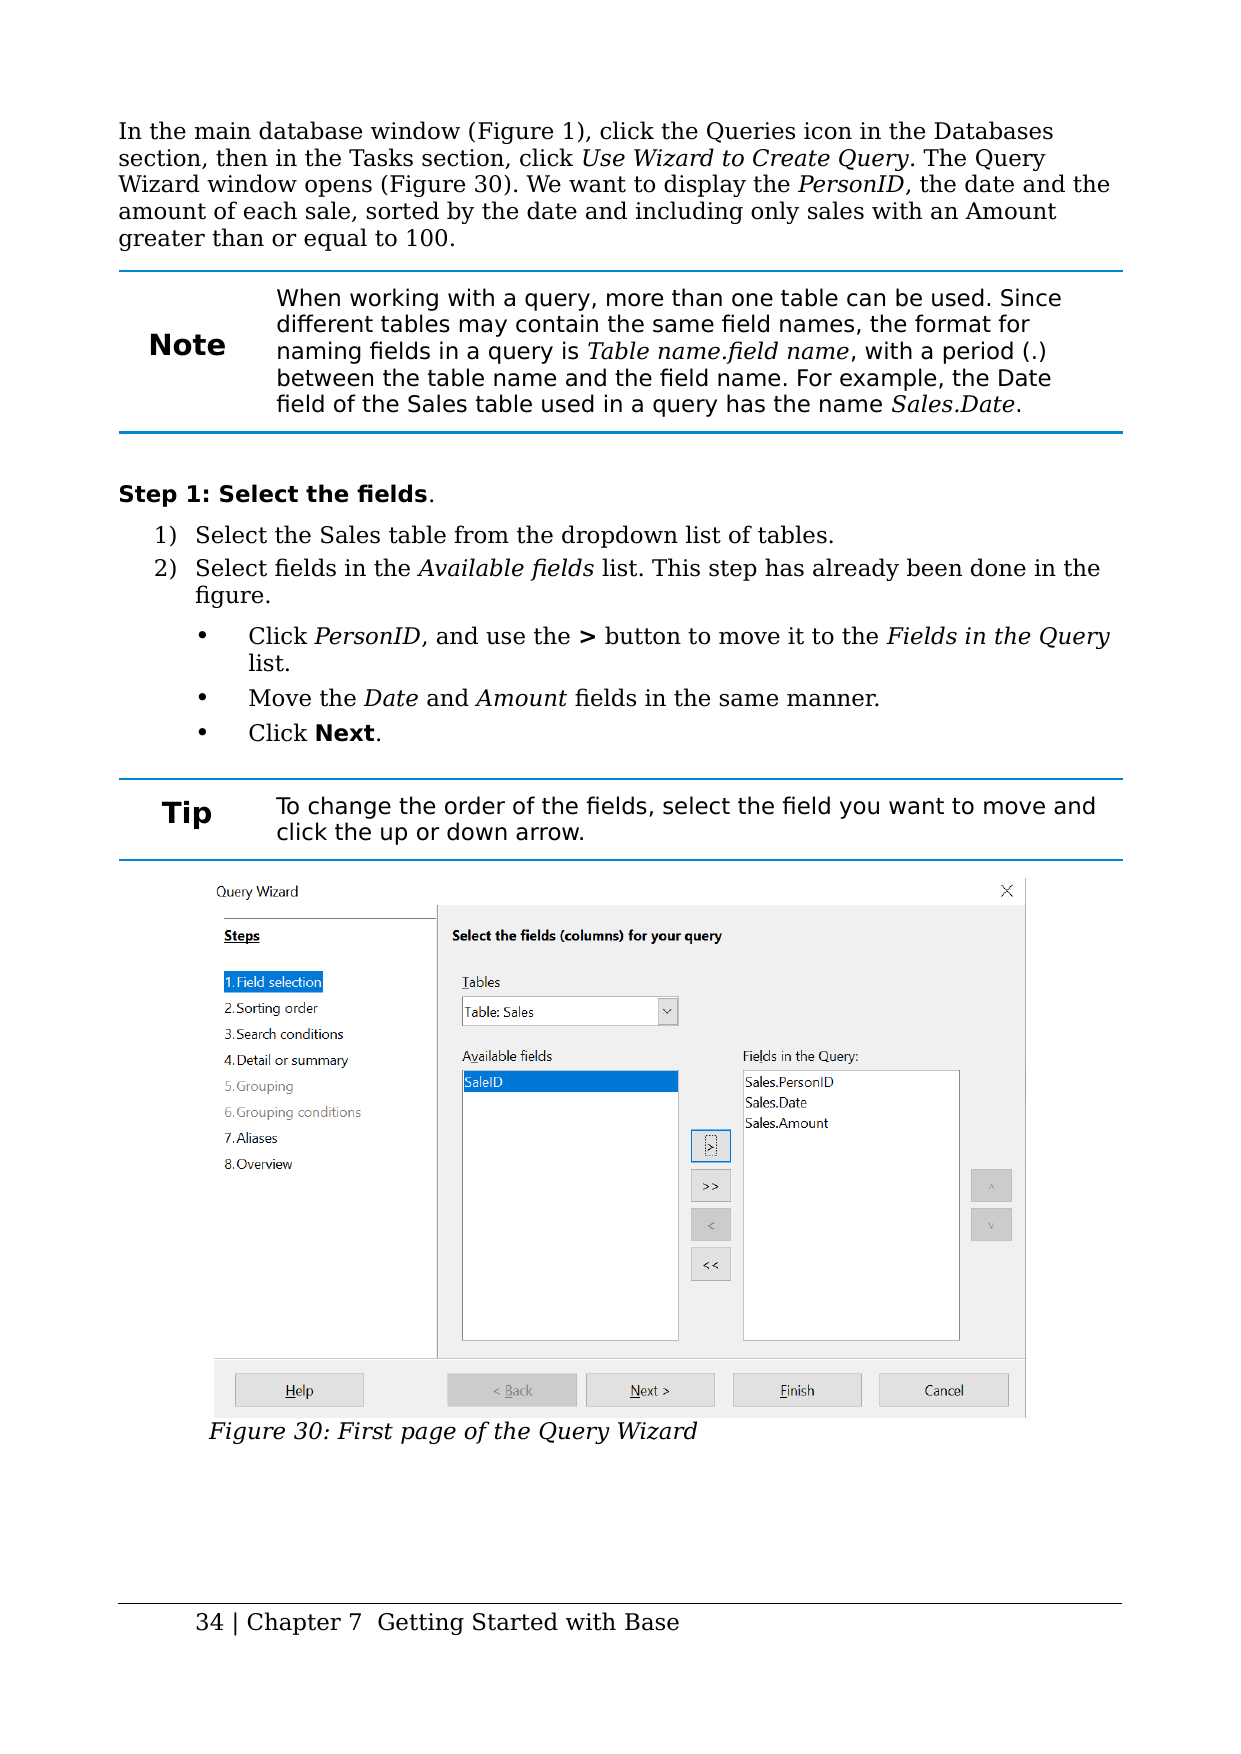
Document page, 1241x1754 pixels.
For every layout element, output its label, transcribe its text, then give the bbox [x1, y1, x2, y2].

table_header Note [119, 272, 255, 431]
text Step 1: Select the fields. [118, 481, 1122, 507]
table_header To change the order of the fields, select the field you want to move and click the up or down arrow. [255, 780, 1123, 859]
list Click Next. [195, 718, 1122, 748]
list Select fields in the Available fields list. This step has already been done in the figure. [177, 555, 1122, 608]
text In the main database window (Figure 1), click the Queries icon in the Databases section, then in the Tasks section, click Use Wizard to Create Query. The Query Wizard window opens (Figure 30). We want to display the PersonID, the date and the amount of each sale, sorted by the date and including only sales with an Amount greater than or equal to 100. [118, 118, 1122, 251]
table_header When working with a query, more than one table can be used. Since different tables may contain the same field names, the format for naming fields in a query is Table name.field name, with a period (.) between the table name and the field name. For example, the Date field of the Sales table used in a query has the name Sales.Date. [255, 272, 1123, 431]
list Select the Sales table from the dropdown list of tables. [177, 522, 1122, 549]
text Figure 30: First page of the Query Wizard [209, 879, 1031, 1444]
list Click PersonID, and use the > button to move it to the Fields in the Query list. [195, 621, 1122, 677]
table_header Tip [119, 780, 255, 859]
picture [214, 878, 1026, 1418]
list Move the Date and Amount fields in the same manner. [195, 683, 1122, 712]
